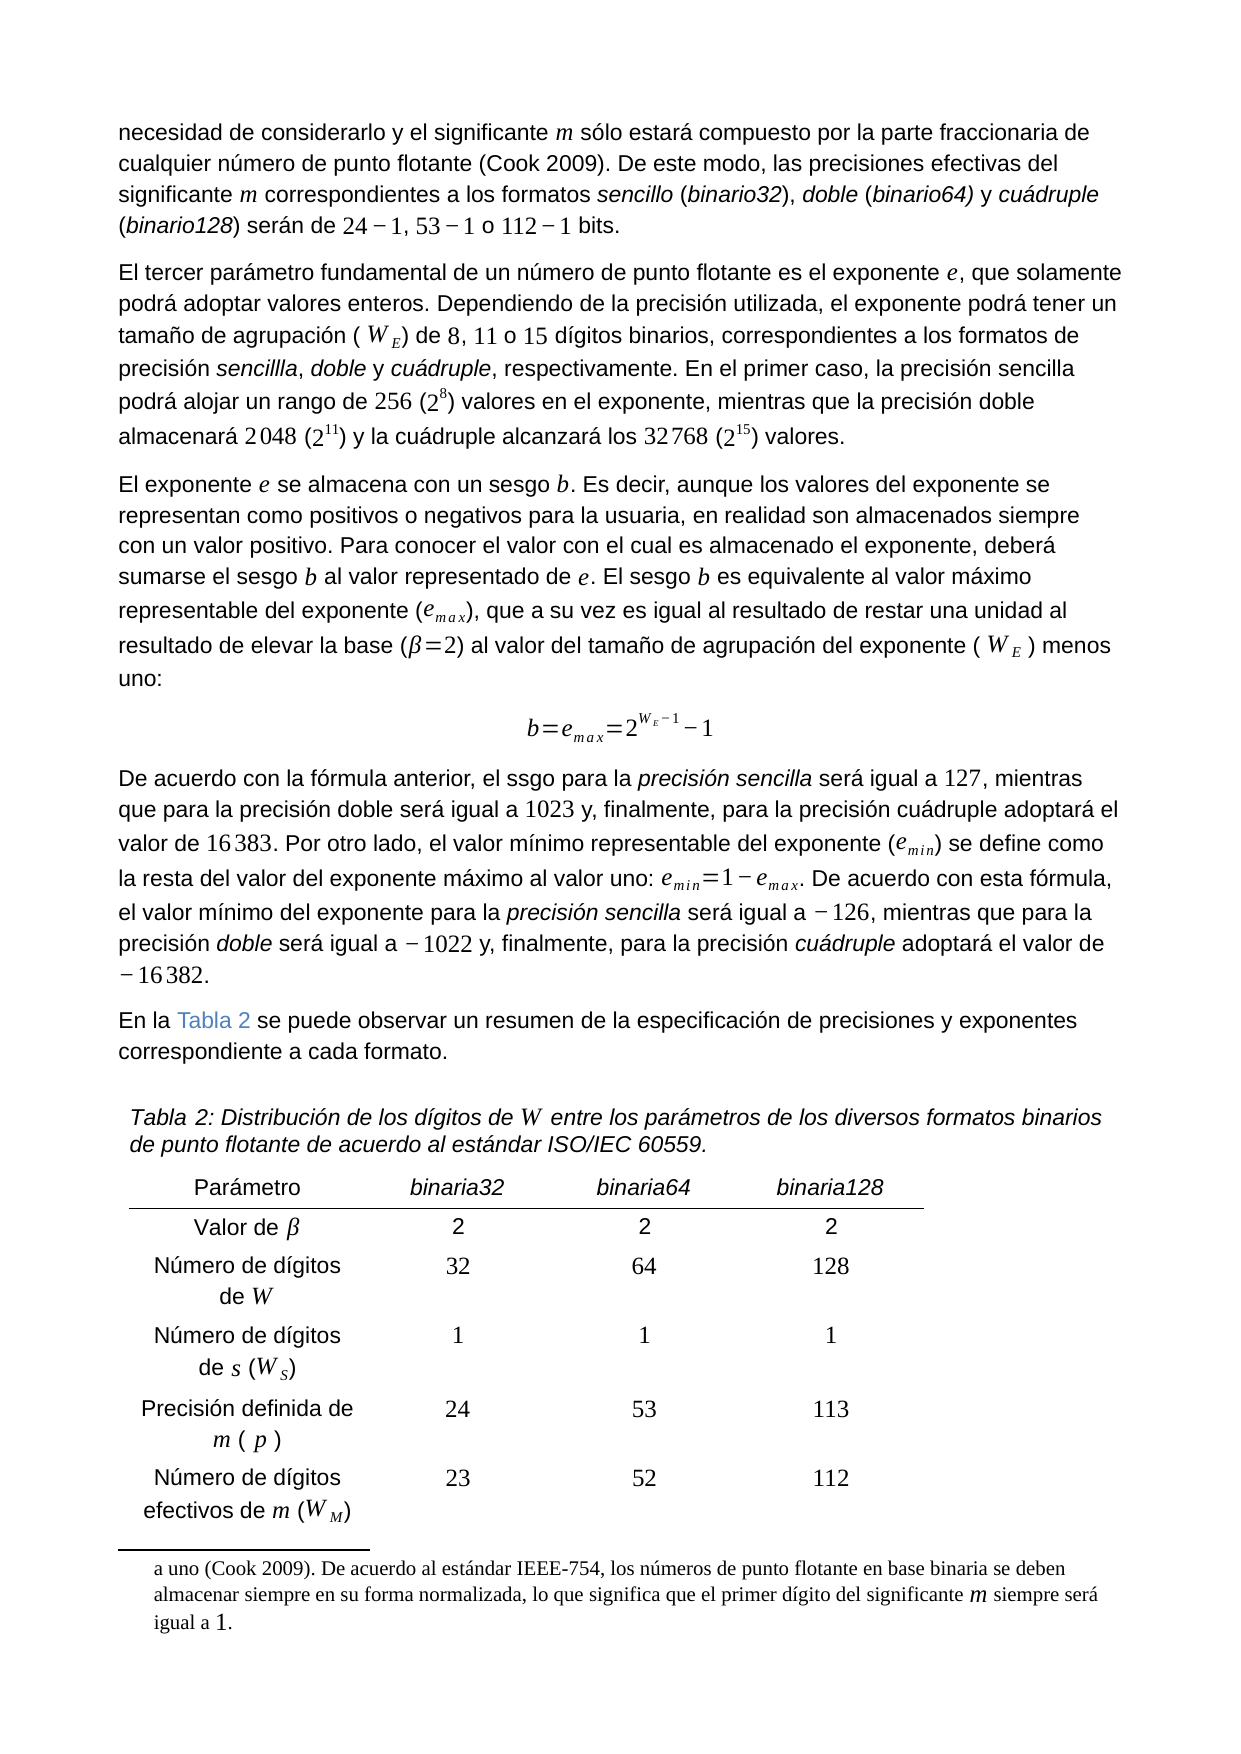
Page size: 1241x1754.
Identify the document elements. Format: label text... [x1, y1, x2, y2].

table_cell [551, 1318, 738, 1391]
table_cell 2 [738, 1209, 924, 1248]
table_cell 2 [551, 1209, 738, 1248]
table_header Parámetro [129, 1170, 365, 1208]
text En la Tabla 2 se puede observar un resumen de la especificación de precisiones y exponentes correspondiente a cada formato. [118, 1007, 1122, 1064]
table_cell [365, 1318, 551, 1391]
table_cell [738, 1460, 924, 1533]
table_cell [738, 1391, 924, 1460]
text El tercer parámetro fundamental de un número de punto flotante es el exponente , que solamente podrá adoptar valores enteros. Dependiendo de la precisión utilizada, el exponente podrá tener un tamaño de agrupación ( ) de , o dígitos binarios, correspondientes a los formatos de precisión sencillla, doble y cuádruple, respectivamente. En el primer caso, la precisión sencilla podrá alojar un rango de () valores en el exponente, mientras que la precisión doble almacenará () y la cuádruple alcanzará los () valores. [118, 258, 1122, 452]
table_cell Número de dígitos de [129, 1249, 365, 1318]
table_header binaria128 [738, 1170, 924, 1208]
table_cell Número de dígitos efectivos de () [129, 1460, 365, 1533]
table_cell [365, 1460, 551, 1533]
table_cell Precisión definida de ( ) [129, 1391, 365, 1460]
table_cell [738, 1318, 924, 1391]
table_cell [738, 1249, 924, 1318]
table_cell Número de dígitos de () [129, 1318, 365, 1391]
text El exponente se almacena con un sesgo . Es decir, aunque los valores del exponente se representan como positivos o negativos para la usuaria, en realidad son almacenados siempre con un valor positivo. Para conocer el valor con el cual es almacenado el exponente, deberá sumarse el sesgo al valor representado de . El sesgo es equivalente al valor máximo representable del exponente (), que a su vez es igual al resultado de restar una unidad al resultado de elevar la base () al valor del tamaño de agrupación del exponente ( ) menos uno: [118, 470, 1122, 691]
text Por su parte, el significante estará compuesto por dígitos. Esto responde a que el significante siempre es almacenado de forma normalizada (), lo cual implica que el primer dígito siempre será igual a uno. Si el primer dígito siempre es el mismo, entonces no habrá necesidad de considerarlo y el significante sólo estará compuesto por la parte fraccionaria de cualquier número de punto flotante (Cook 2009). De este modo, las precisiones efectivas del significante correspondientes a los formatos sencillo (binario32), doble (binario64) y cuádruple (binario128) serán de , o bits. [118, 118, 1122, 239]
table_header binaria32 [365, 1170, 551, 1208]
table_cell [365, 1391, 551, 1460]
table_cell Valor de [129, 1209, 365, 1248]
table_cell 2 [365, 1209, 551, 1248]
table_cell [365, 1249, 551, 1318]
text En notación científica tradicional un número se encuentra normalizado si el significante es mayor o igual a uno y menor a la base numérica (). Por ejemplo, un número en base decimal como se encuentra en forma normalizada, mientras que en la forma no lo estaría ya que el significante tiene un valor menor a uno (Cook 2009). De acuerdo al estándar IEEE-754, los números de punto flotante en base binaria se deben almacenar siempre en su forma normalizada, lo que significa que el primer dígito del significante siempre será igual a . [118, 1556, 1122, 1636]
table_cell [551, 1391, 738, 1460]
table_cell [551, 1249, 738, 1318]
table_header Tabla 2: Distribución de los dígitos de entre los parámetros de los diversos formatos binarios de punto flotante de acuerdo al estándar ISO/IEC 60559. [118, 1083, 1122, 1533]
table_header binaria64 [551, 1170, 738, 1208]
text De acuerdo con la fórmula anterior, el ssgo para la precisión sencilla será igual a , mientras que para la precisión doble será igual a y, finalmente, para la precisión cuádruple adoptará el valor de . Por otro lado, el valor mínimo representable del exponente () se define como la resta del valor del exponente máximo al valor uno: . De acuerdo con esta fórmula, el valor mínimo del exponente para la precisión sencilla será igual a , mientras que para la precisión doble será igual a y, finalmente, para la precisión cuádruple adoptará el valor de . [118, 764, 1122, 989]
table_cell [551, 1460, 738, 1533]
